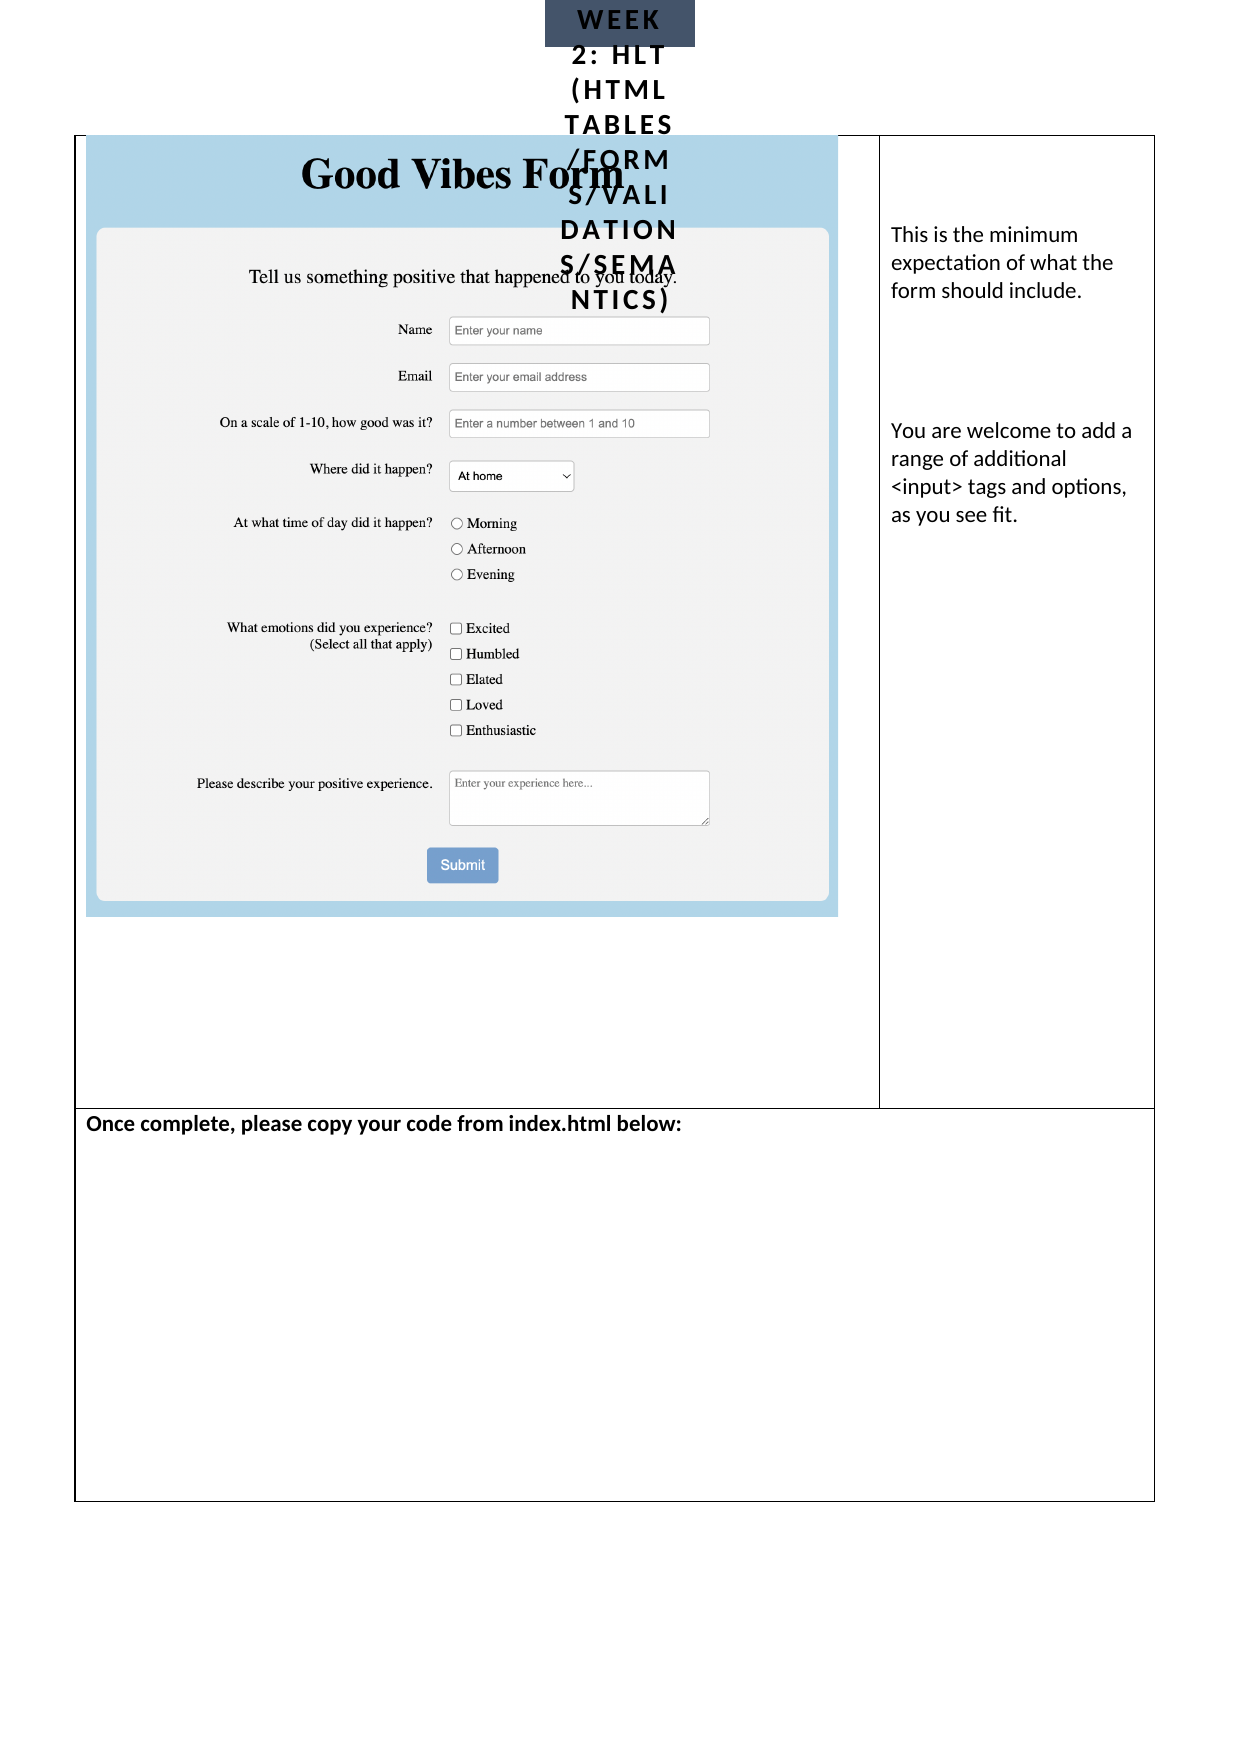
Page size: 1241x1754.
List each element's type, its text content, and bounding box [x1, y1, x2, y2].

table_cell [76, 136, 879, 1108]
table_cell Once complete, please copy your code from index.html below: [76, 1109, 1154, 1501]
table_cell This is the minimum expectation of what the form should include. You are welcome to add a range of additional <input> tags and options, as you see fit. [880, 136, 1154, 1108]
